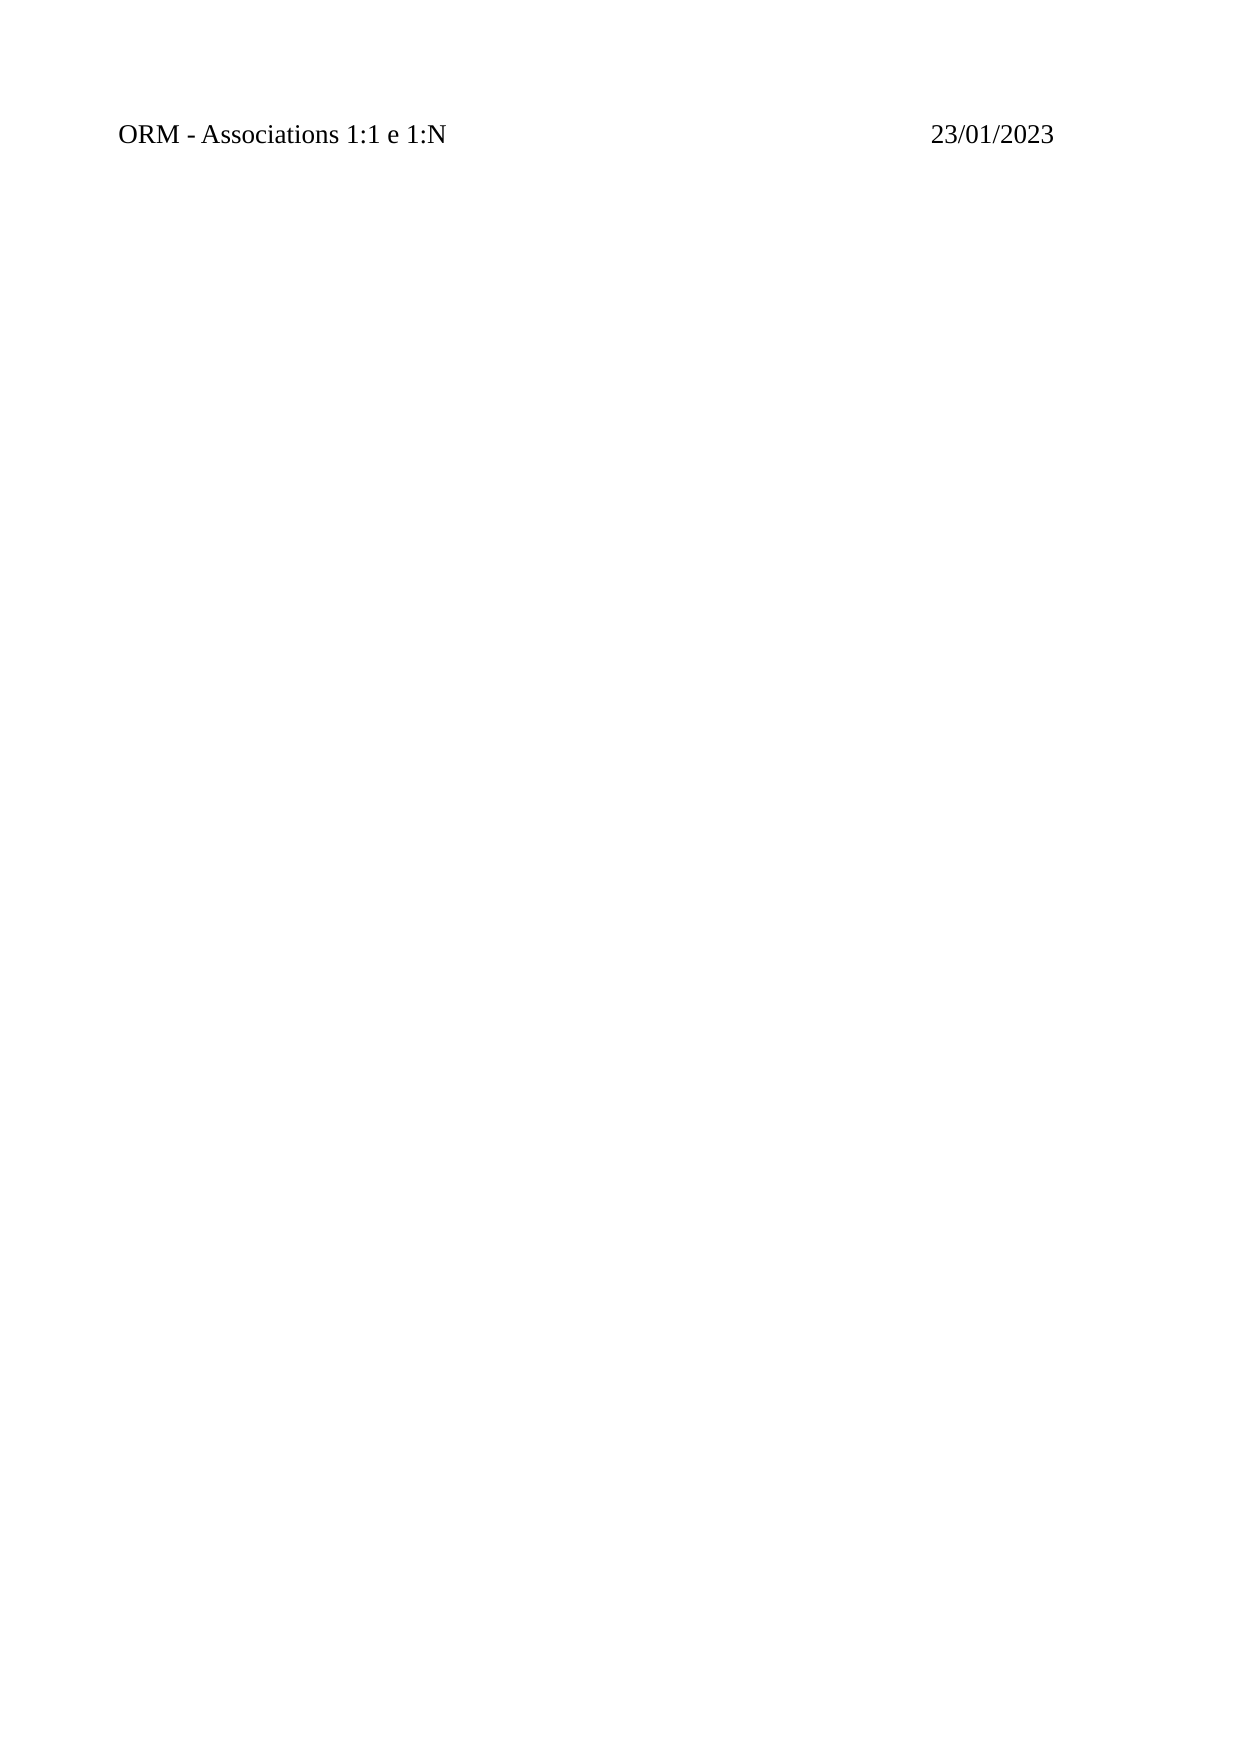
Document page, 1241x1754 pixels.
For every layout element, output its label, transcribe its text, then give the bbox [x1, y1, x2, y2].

text ORM - Associations 1:1 e 1:N 23/01/2023 [118, 118, 1122, 149]
